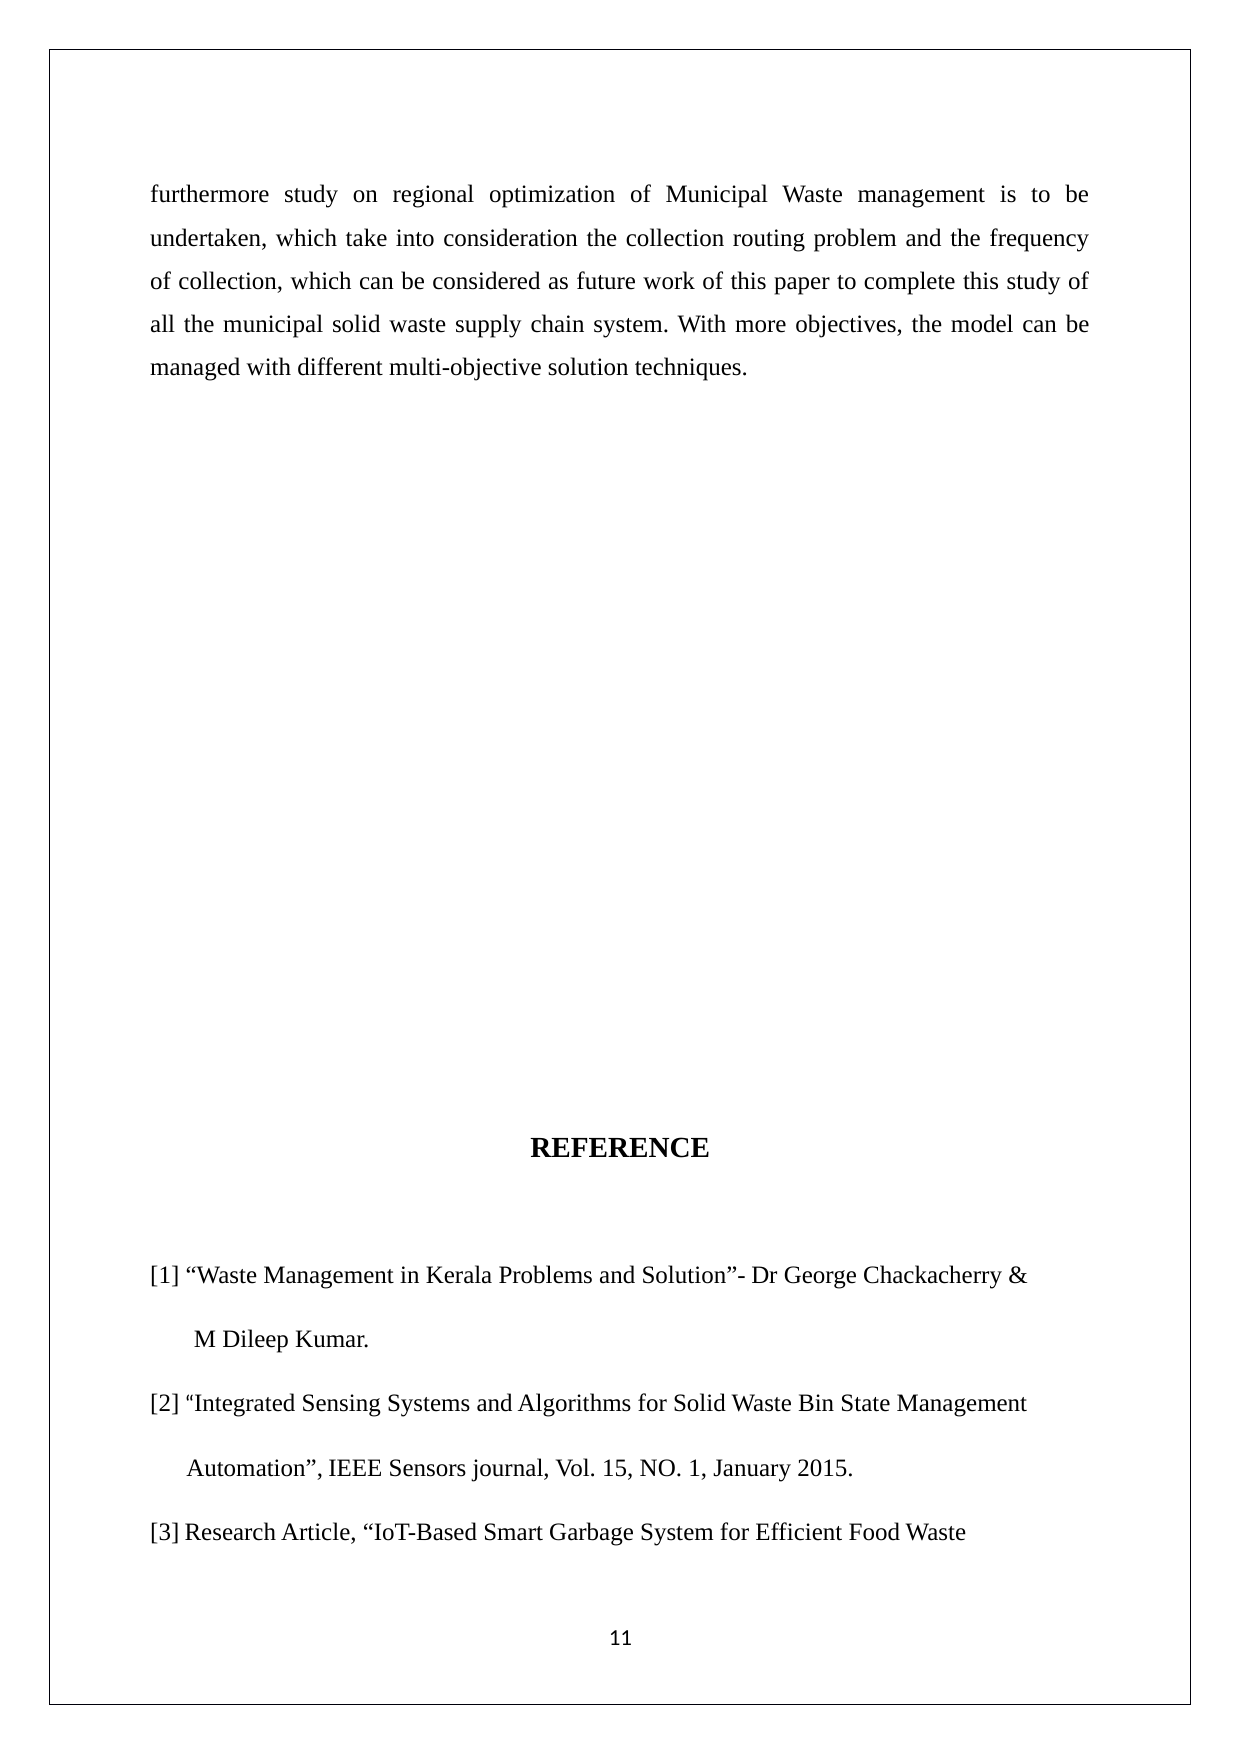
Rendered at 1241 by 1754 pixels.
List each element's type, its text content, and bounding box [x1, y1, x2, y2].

text M Dileep Kumar. [150, 1324, 1090, 1353]
text [1] “Waste Management in Kerala Problems and Solution”- Dr George Chackacherry & [150, 1260, 1090, 1289]
text REFERENCE [150, 1130, 1090, 1163]
text [3] Research Article, “IoT-Based Smart Garbage System for Efficient Food Waste [150, 1517, 1090, 1546]
text furthermore study on regional optimization of Municipal Waste management is to be undertaken, which take into consideration the collection routing problem and the frequency of collection, which can be considered as future work of this paper to complete this study of all the municipal solid waste supply chain system. With more objectives, the model can be managed with different multi-objective solution techniques. [150, 179, 1090, 381]
text Automation”, IEEE Sensors journal, Vol. 15, NO. 1, January 2015. [150, 1453, 1090, 1481]
text [2] “Integrated Sensing Systems and Algorithms for Solid Waste Bin State Management [150, 1388, 1090, 1417]
